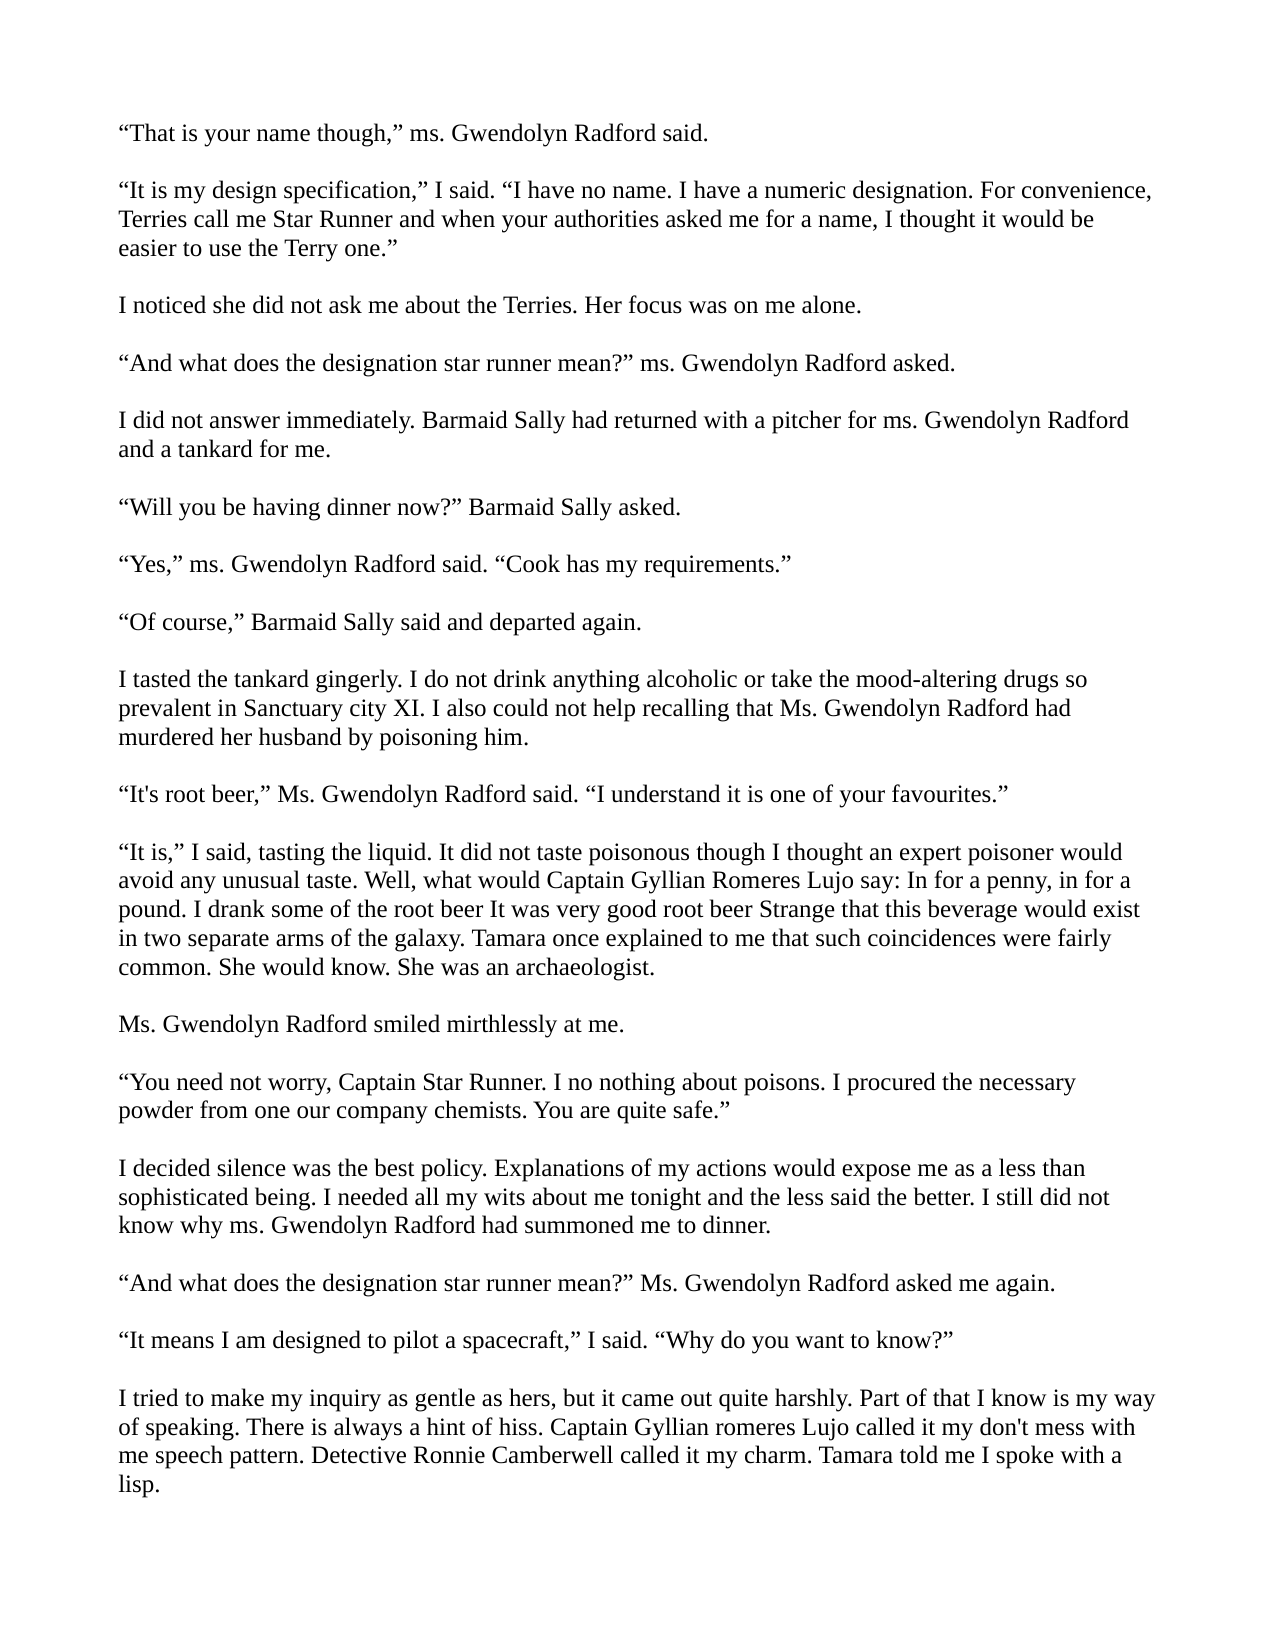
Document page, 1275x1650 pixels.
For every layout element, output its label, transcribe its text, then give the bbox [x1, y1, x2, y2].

text I tasted the tankard gingerly. I do not drink anything alcoholic or take the mood-altering drugs so prevalent in Sanctuary city XI. I also could not help recalling that Ms. Gwendolyn Radford had murdered her husband by poisoning him. [118, 664, 1157, 751]
text “You need not worry, Captain Star Runner. I no nothing about poisons. I procured the necessary powder from one our company chemists. You are quite safe.” [118, 1067, 1157, 1124]
text I tried to make my inquiry as gentle as hers, but it came out quite harshly. Part of that I know is my way of speaking. There is always a hint of hiss. Captain Gyllian romeres Lujo called it my don't mess with me speech pattern. Detective Ronnie Camberwell called it my charm. Tamara told me I spoke with a lisp. [118, 1383, 1157, 1498]
text “Will you be having dinner now?” Barmaid Sally asked. [118, 492, 1157, 521]
text “It is my design specification,” I said. “I have no name. I have a numeric designation. For convenience, Terries call me Star Runner and when your authorities asked me for a name, I thought it would be easier to use the Terry one.” [118, 176, 1157, 262]
text I did not answer immediately. Barmaid Sally had returned with a pitcher for ms. Gwendolyn Radford and a tankard for me. [118, 406, 1157, 463]
text Ms. Gwendolyn Radford smiled mirthlessly at me. [118, 1009, 1157, 1038]
text “And what does the designation star runner mean?” Ms. Gwendolyn Radford asked me again. [118, 1268, 1157, 1297]
text I noticed she did not ask me about the Terries. Her focus was on me alone. [118, 291, 1157, 319]
text “It is,” I said, tasting the liquid. It did not taste poisonous though I thought an expert poisoner would avoid any unusual taste. Well, what would Captain Gyllian Romeres Lujo say: In for a penny, in for a pound. I drank some of the root beer It was very good root beer Strange that this beverage would exist in two separate arms of the galaxy. Tamara once explained to me that such coincidences were fairly common. She would know. She was an archaeologist. [118, 837, 1157, 981]
text “Of course,” Barmaid Sally said and departed again. [118, 607, 1157, 636]
text “That is your name though,” ms. Gwendolyn Radford said. [118, 118, 1157, 147]
text “Yes,” ms. Gwendolyn Radford said. “Cook has my requirements.” [118, 549, 1157, 578]
text “And what does the designation star runner mean?” ms. Gwendolyn Radford asked. [118, 348, 1157, 377]
text I decided silence was the best policy. Explanations of my actions would expose me as a less than sophisticated being. I needed all my wits about me tonight and the less said the better. I still did not know why ms. Gwendolyn Radford had summoned me to dinner. [118, 1153, 1157, 1239]
text “It means I am designed to pilot a spacecraft,” I said. “Why do you want to know?” [118, 1326, 1157, 1354]
text “It's root beer,” Ms. Gwendolyn Radford said. “I understand it is one of your favourites.” [118, 779, 1157, 808]
